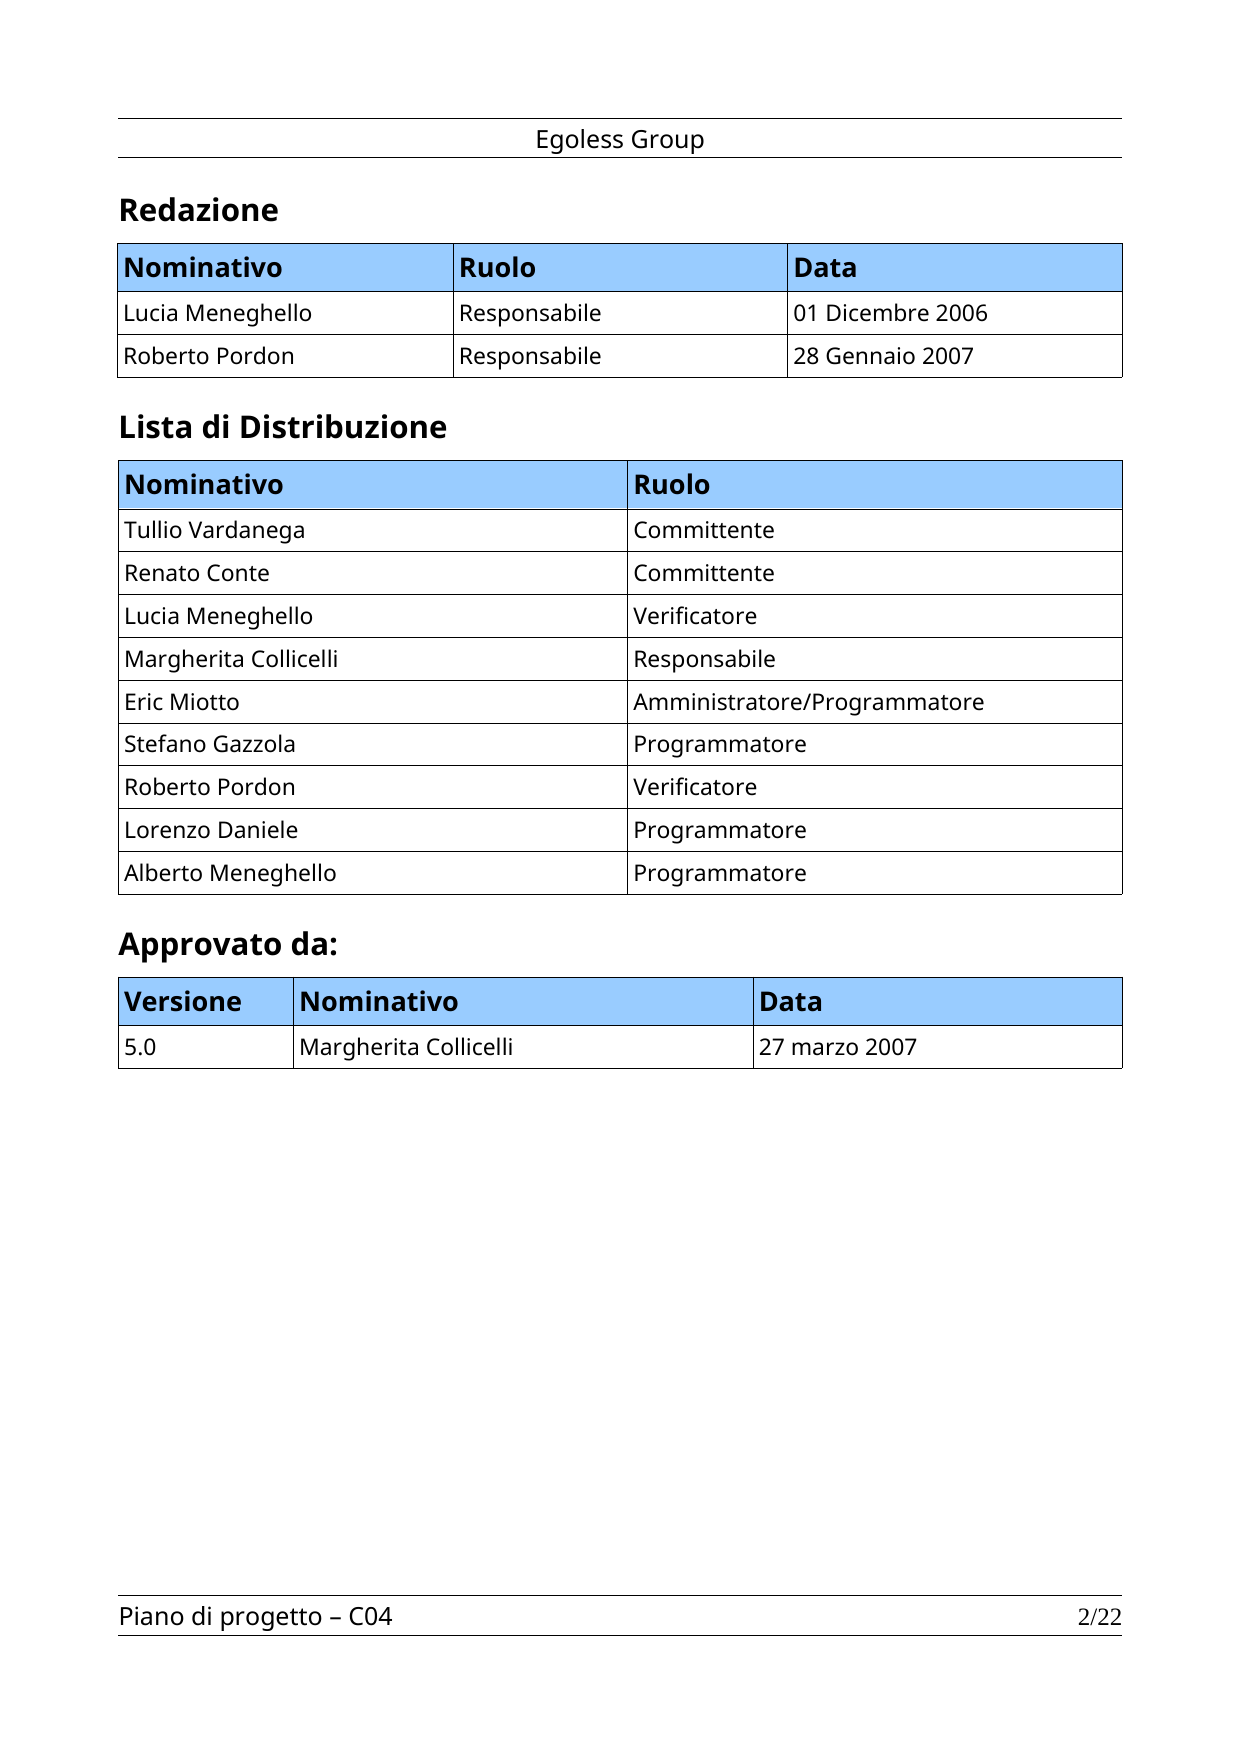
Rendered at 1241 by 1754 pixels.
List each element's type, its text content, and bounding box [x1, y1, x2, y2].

table_cell 27 marzo 2007 [754, 1026, 1122, 1068]
table_cell Responsabile [454, 292, 787, 334]
table_cell Committente [628, 552, 1122, 594]
table_cell Margherita Collicelli [294, 1026, 753, 1068]
table_header Data [788, 244, 1122, 291]
table_cell 01 Dicembre 2006 [788, 292, 1122, 334]
text Approvato da: [118, 922, 1122, 964]
table_cell Verificatore [628, 595, 1122, 637]
table_cell Verificatore [628, 766, 1122, 808]
table_header Data [754, 978, 1122, 1025]
table_cell 5.0 [119, 1026, 293, 1068]
table_cell Roberto Pordon [118, 335, 453, 377]
table_header Versione [119, 978, 293, 1025]
table_cell Programmatore [628, 724, 1122, 765]
table_header Nominativo [118, 244, 453, 291]
table_cell Alberto Meneghello [119, 852, 627, 894]
table_cell Lorenzo Daniele [119, 809, 627, 851]
table_cell Responsabile [454, 335, 787, 377]
table_header Nominativo [294, 978, 753, 1025]
table_cell 28 Gennaio 2007 [788, 335, 1122, 377]
table_cell Stefano Gazzola [119, 724, 627, 765]
table_cell Lucia Meneghello [119, 595, 627, 637]
table_cell Tullio Vardanega [119, 510, 627, 551]
table_cell Programmatore [628, 809, 1122, 851]
table_cell Margherita Collicelli [119, 638, 627, 680]
table_cell Roberto Pordon [119, 766, 627, 808]
text Lista di Distribuzione [118, 405, 1122, 447]
table_cell Committente [628, 510, 1122, 551]
table_header Ruolo [628, 461, 1122, 508]
table_header Ruolo [454, 244, 787, 291]
table_cell Programmatore [628, 852, 1122, 894]
table_cell Eric Miotto [119, 681, 627, 722]
table_cell Renato Conte [119, 552, 627, 594]
table_cell Amministratore/Programmatore [628, 681, 1122, 722]
text Redazione [118, 188, 1122, 231]
table_cell Responsabile [628, 638, 1122, 680]
table_cell Lucia Meneghello [118, 292, 453, 334]
table_header Nominativo [119, 461, 627, 508]
